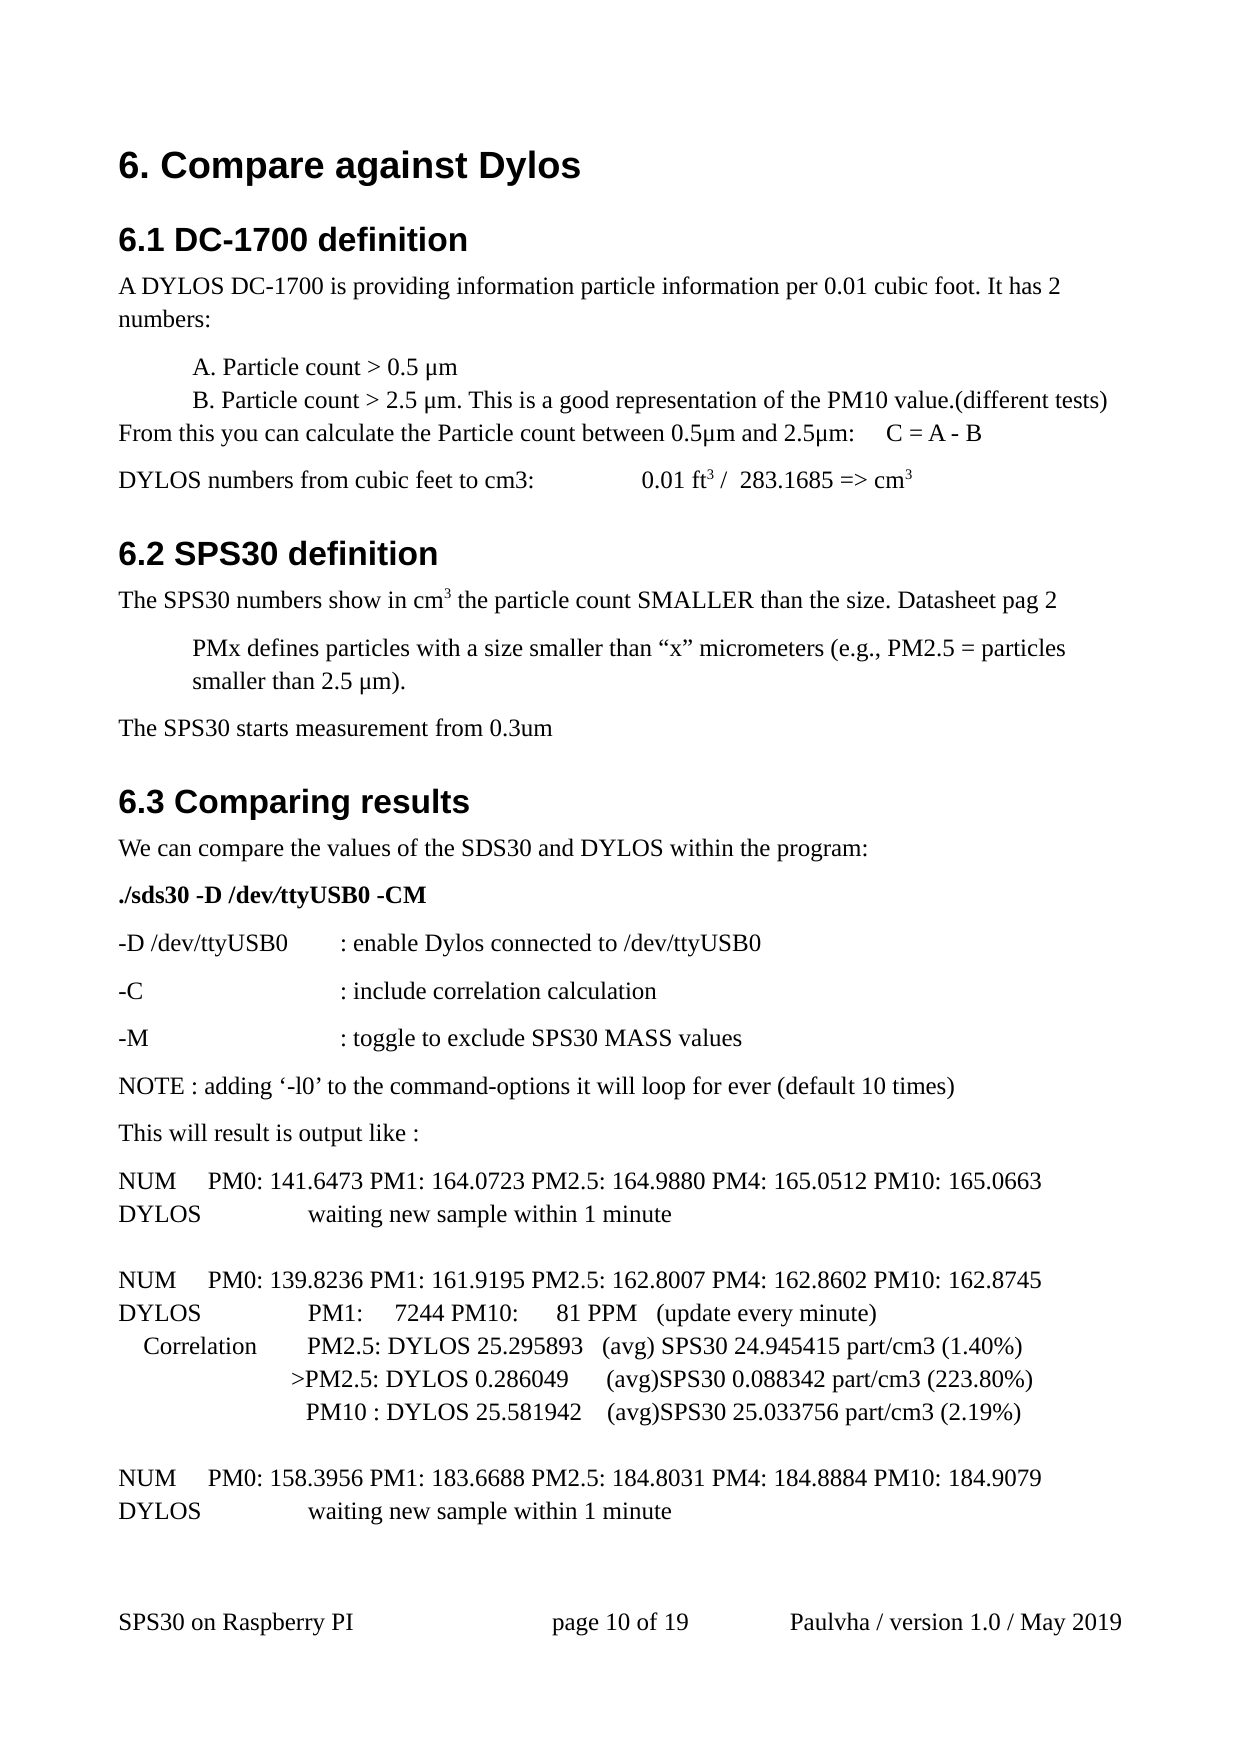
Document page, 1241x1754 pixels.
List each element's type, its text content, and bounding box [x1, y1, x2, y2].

text A. Particle count > 0.5 μm [192, 352, 1122, 381]
text DYLOS waiting new sample within 1 minute [118, 1496, 1122, 1525]
text We can compare the values of the SDS30 and DYLOS within the program: [118, 833, 1122, 862]
subtitle 6. Compare against Dylos [118, 143, 1122, 187]
text NUM PM0: 158.3956 PM1: 183.6688 PM2.5: 184.8031 PM4: 184.8884 PM10: 184.9079 [118, 1463, 1122, 1492]
text -C : include correlation calculation [118, 976, 1122, 1004]
text ./sds30 -D /dev/ttyUSB0 -CM [118, 881, 1122, 909]
text -D /dev/ttyUSB0 : enable Dylos connected to /dev/ttyUSB0 [118, 928, 1122, 957]
text DYLOS PM1: 7244 PM10: 81 PPM (update every minute) [118, 1298, 1122, 1327]
text >PM2.5: DYLOS 0.286049 (avg)SPS30 0.088342 part/cm3 (223.80%) [118, 1364, 1122, 1393]
text B. Particle count > 2.5 μm. This is a good representation of the PM10 value.(different tests) [192, 385, 1122, 414]
text The SPS30 starts measurement from 0.3um [118, 713, 1122, 742]
text A DYLOS DC-1700 is providing information particle information per 0.01 cubic foot. It has 2 numbers: [118, 271, 1122, 333]
text DYLOS numbers from cubic feet to cm3: 0.01 ft3 / 283.1685 => cm3 [118, 466, 1122, 494]
text The SPS30 numbers show in cm3 the particle count SMALLER than the size. Datasheet pag 2 [118, 585, 1122, 614]
text From this you can calculate the Particle count between 0.5μm and 2.5μm: C = A - B [118, 418, 1122, 447]
text DYLOS waiting new sample within 1 minute [118, 1199, 1122, 1228]
text NUM PM0: 139.8236 PM1: 161.9195 PM2.5: 162.8007 PM4: 162.8602 PM10: 162.8745 [118, 1265, 1122, 1294]
text This will result is output like : [118, 1118, 1122, 1147]
text -M : toggle to exclude SPS30 MASS values [118, 1023, 1122, 1052]
text NOTE : adding ‘-l0’ to the command-options it will loop for ever (default 10 times) [118, 1071, 1122, 1100]
subtitle 6.1 DC-1700 definition [118, 220, 1122, 259]
subtitle 6.3 Comparing results [118, 782, 1122, 820]
text Correlation PM2.5: DYLOS 25.295893 (avg) SPS30 24.945415 part/cm3 (1.40%) [118, 1331, 1122, 1360]
text PM10 : DYLOS 25.581942 (avg)SPS30 25.033756 part/cm3 (2.19%) [118, 1397, 1122, 1426]
subtitle 6.2 SPS30 definition [118, 534, 1122, 573]
text PMx defines particles with a size smaller than “x” micrometers (e.g., PM2.5 = particles smaller than 2.5 μm). [192, 633, 1122, 694]
text NUM PM0: 141.6473 PM1: 164.0723 PM2.5: 164.9880 PM4: 165.0512 PM10: 165.0663 [118, 1166, 1122, 1195]
